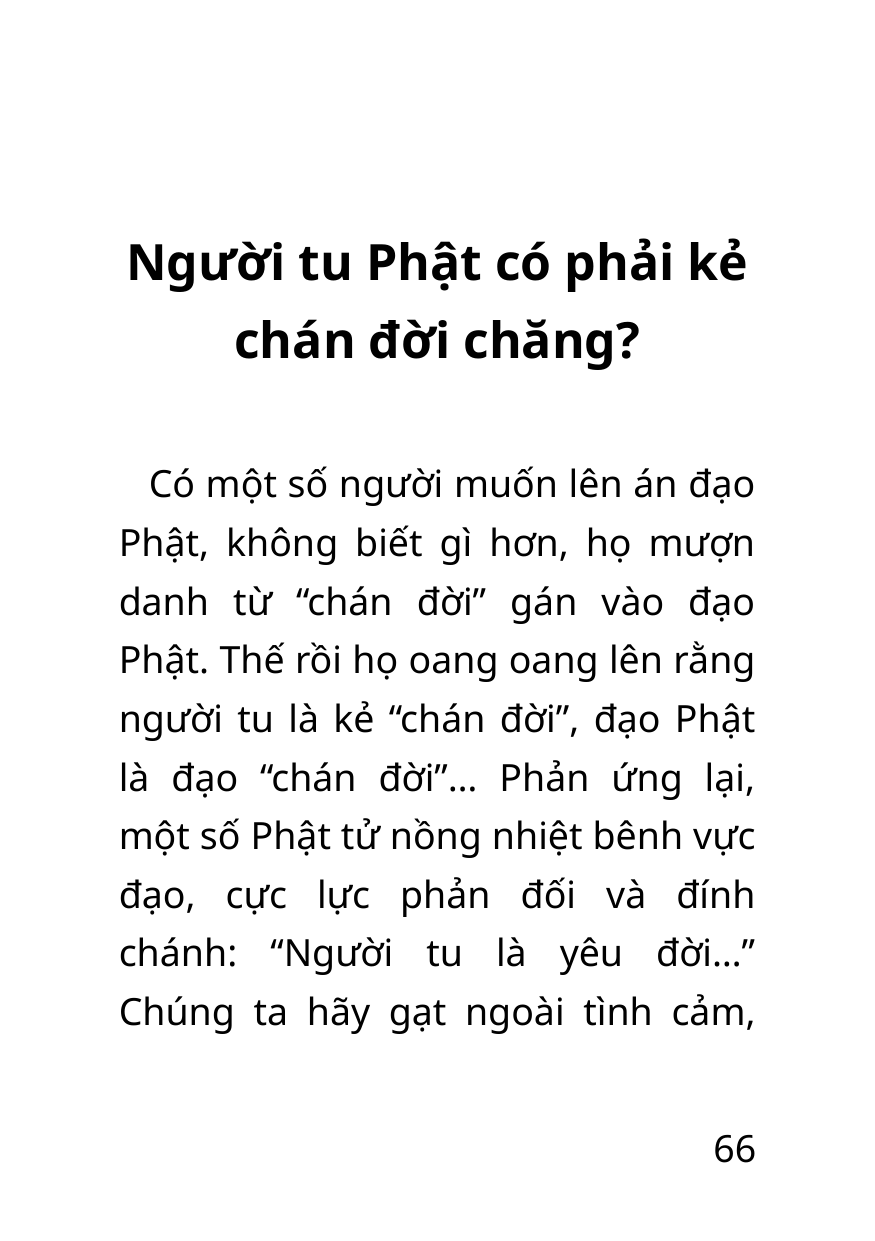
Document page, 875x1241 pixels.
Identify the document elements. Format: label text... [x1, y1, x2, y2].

text Có một số người muốn lên án đạo Phật, không biết gì hơn, họ mượn danh từ “chán đời” gán vào đạo Phật. Thế rồi họ oang oang lên rằng người tu là kẻ “chán đời”, đạo Phật là đạo “chán đời”… Phản ứng lại, một số Phật tử nồng nhiệt bênh vực đạo, cực lực phản đối và đính chánh: “Người tu là yêu đời…” Chúng ta hãy gạt ngoài tình cảm, [118, 458, 756, 1036]
subtitle Người tu Phật có phải kẻ chán đời chăng? [118, 227, 756, 373]
